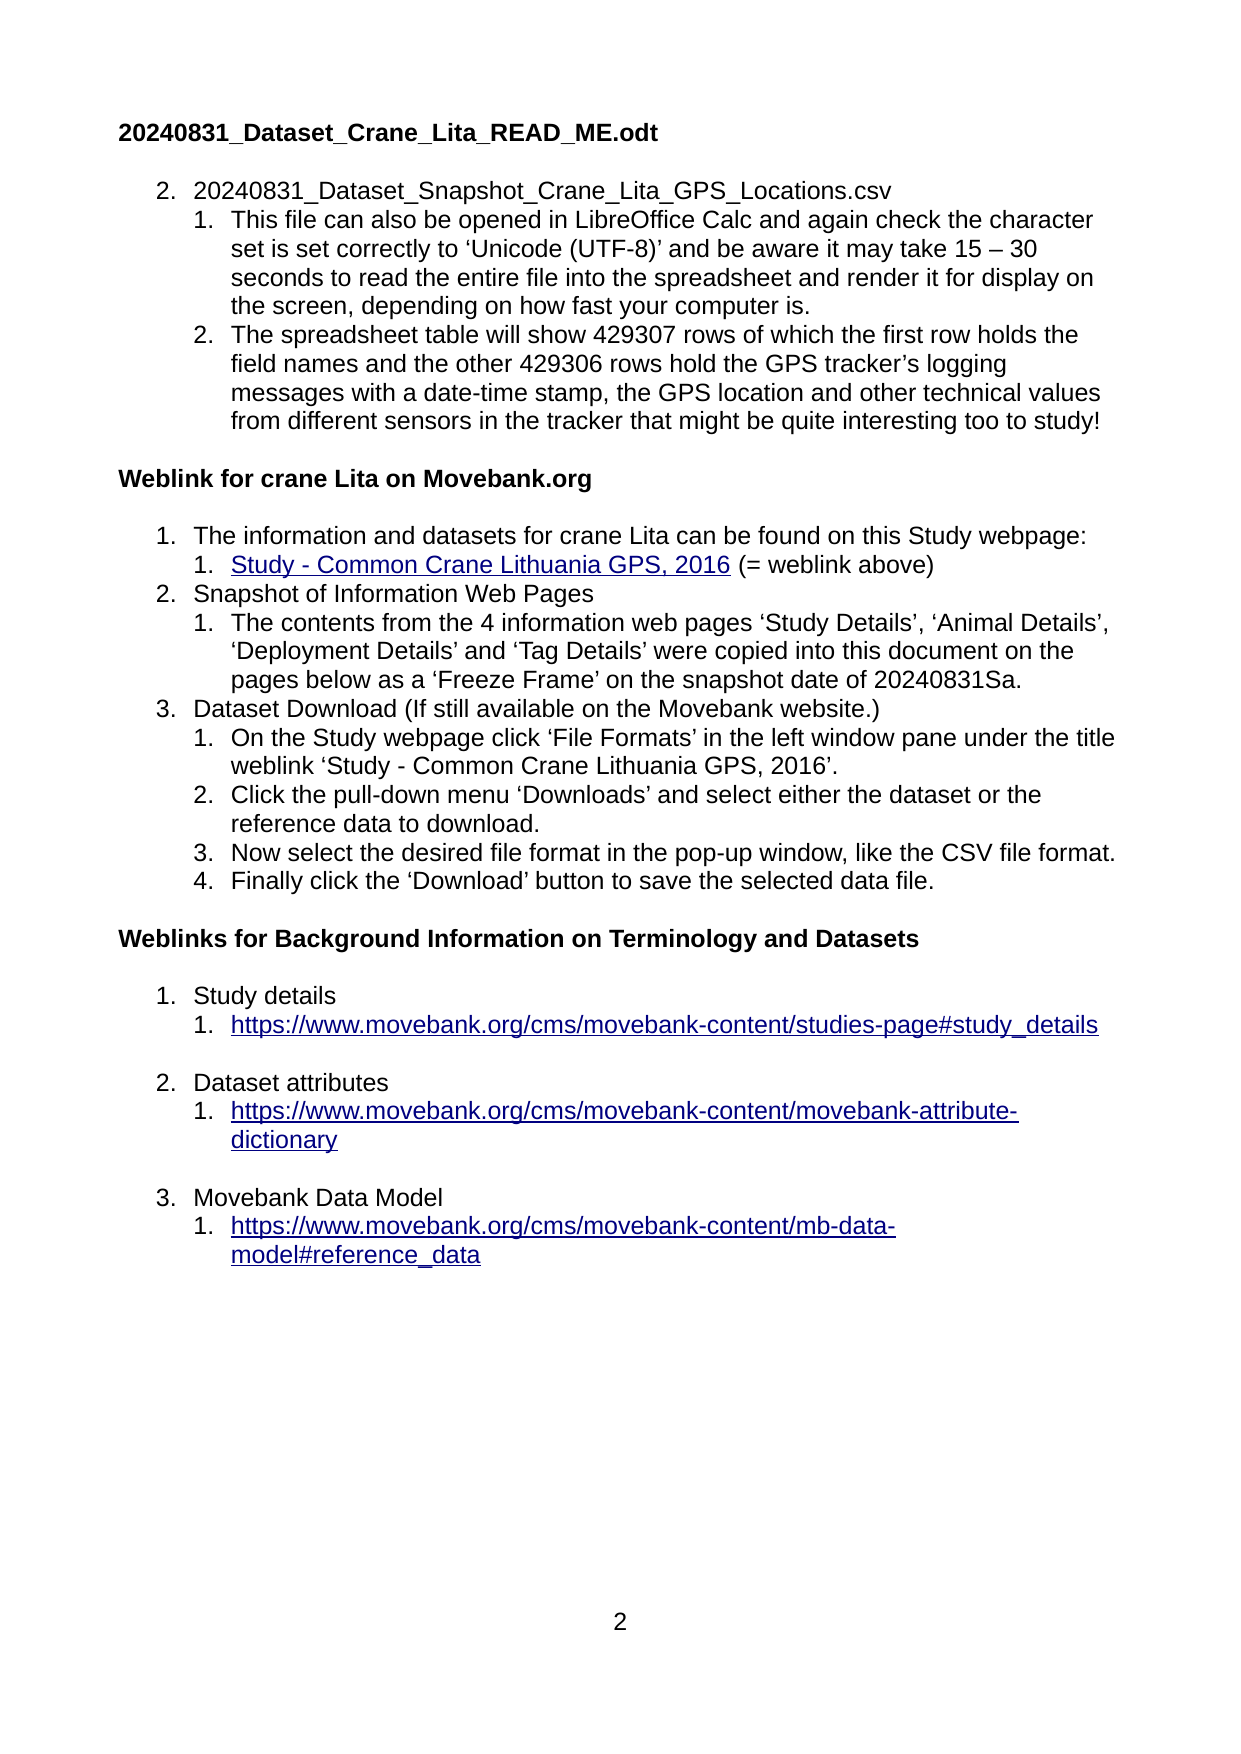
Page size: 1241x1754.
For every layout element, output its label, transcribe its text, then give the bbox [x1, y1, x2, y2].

list https://www.movebank.org/cms/movebank-content/mb-data-model#reference_data [193, 1211, 1122, 1269]
text Weblinks for Background Information on Terminology and Datasets [118, 924, 1122, 953]
list On the Study webpage click ‘File Formats’ in the left window pane under the title weblink ‘Study - Common Crane Lithuania GPS, 2016’. [193, 723, 1122, 780]
list 20240831_Dataset_Snapshot_Crane_Lita_GPS_Locations.csv [156, 176, 1122, 205]
list https://www.movebank.org/cms/movebank-content/studies-page#study_details [193, 1010, 1122, 1039]
list Study details [156, 981, 1122, 1010]
list Study - Common Crane Lithuania GPS, 2016 (= weblink above) [193, 550, 1122, 579]
list Snapshot of Information Web Pages [156, 579, 1122, 608]
list The spreadsheet table will show 429307 rows of which the first row holds the field names and the other 429306 rows hold the GPS tracker’s logging messages with a date-time stamp, the GPS location and other technical values from different sensors in the tracker that might be quite interesting too to study! [193, 320, 1122, 435]
list Dataset Download (If still available on the Movebank website.) [156, 694, 1122, 723]
list This file can also be opened in LibreOffice Calc and again check the character set is set correctly to ‘Unicode (UTF-8)’ and be aware it may take 15 – 30 seconds to read the entire file into the spreadsheet and render it for display on the screen, depending on how fast your computer is. [193, 205, 1122, 320]
list Dataset attributes [156, 1068, 1122, 1096]
list The contents from the 4 information web pages ‘Study Details’, ‘Animal Details’, ‘Deployment Details’ and ‘Tag Details’ were copied into this document on the pages below as a ‘Freeze Frame’ on the snapshot date of 20240831Sa. [193, 608, 1122, 694]
list Now select the desired file format in the pop-up window, like the CSV file format. [193, 838, 1122, 866]
list Click the pull-down menu ‘Downloads’ and select either the dataset or the reference data to download. [193, 780, 1122, 838]
list https://www.movebank.org/cms/movebank-content/movebank-attribute-dictionary [193, 1096, 1122, 1154]
list Movebank Data Model [156, 1183, 1122, 1211]
list The information and datasets for crane Lita can be found on this Study webpage: [156, 521, 1122, 550]
list Finally click the ‘Download’ button to save the selected data file. [193, 866, 1122, 895]
text Weblink for crane Lita on Movebank.org [118, 464, 1122, 493]
